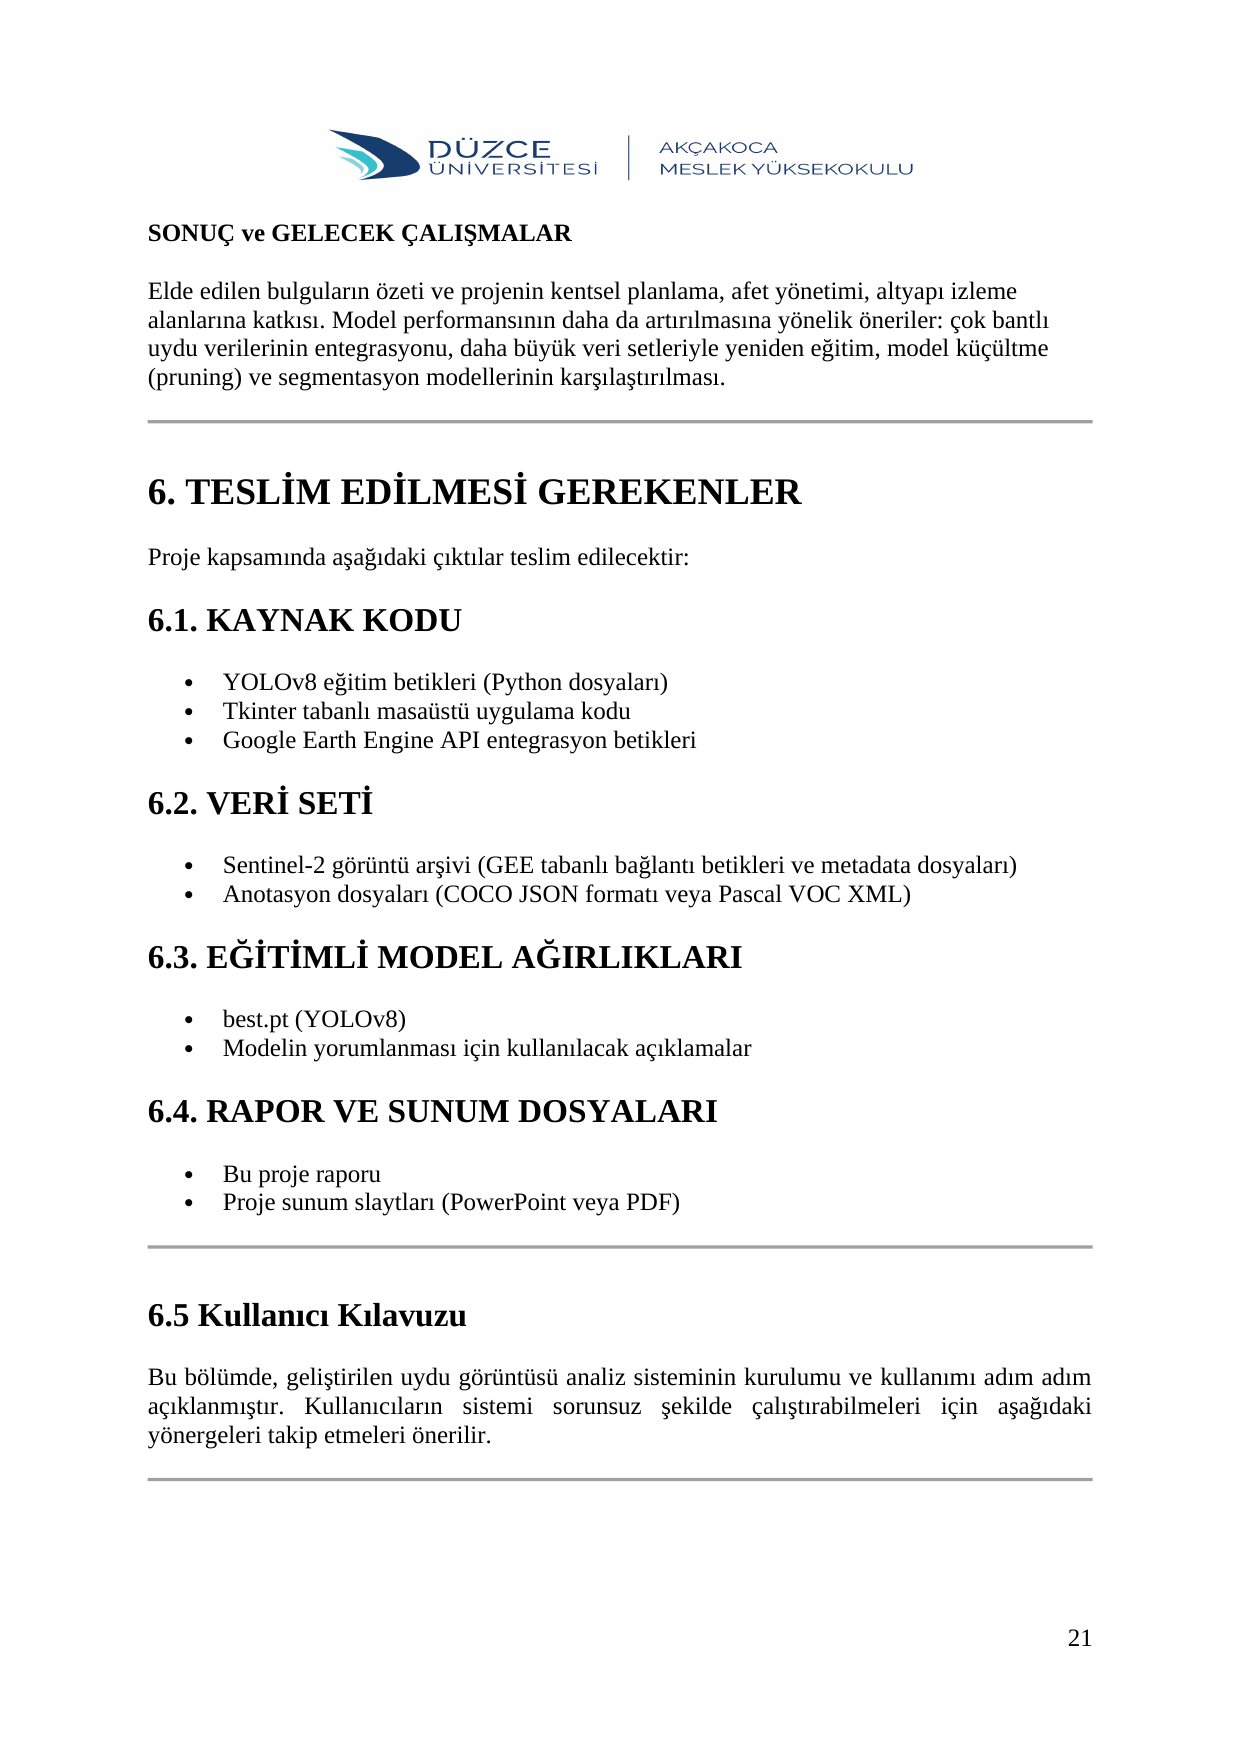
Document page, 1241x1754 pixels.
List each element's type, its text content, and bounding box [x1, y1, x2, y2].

subtitle 6.3. EĞİTİMLİ MODEL AĞIRLIKLARI [148, 937, 1093, 975]
text SONUÇ ve GELECEK ÇALIŞMALAR [148, 219, 1093, 247]
subtitle 6. TESLİM EDİLMESİ GEREKENLER [148, 470, 1093, 513]
subtitle 6.5 Kullanıcı Kılavuzu [148, 1295, 1093, 1333]
text Elde edilen bulguların özeti ve projenin kentsel planlama, afet yönetimi, altyapı izleme alanlarına katkısı. Model performansının daha da artırılmasına yönelik öneriler: çok bantlı uydu verilerinin entegrasyonu, daha büyük veri setleriyle yeniden eğitim, model küçültme (pruning) ve segmentasyon modellerinin karşılaştırılması. [148, 276, 1093, 391]
text Bu bölümde, geliştirilen uydu görüntüsü analiz sisteminin kurulumu ve kullanımı adım adım açıklanmıştır. Kullanıcıların sistemi sorunsuz şekilde çalıştırabilmeleri için aşağıdaki yönergeleri takip etmeleri önerilir. [148, 1362, 1093, 1449]
subtitle 6.1. KAYNAK KODU [148, 600, 1093, 638]
subtitle 6.4. RAPOR VE SUNUM DOSYALARI [148, 1091, 1093, 1129]
list Bu proje raporu [185, 1159, 1093, 1187]
list Sentinel-2 görüntü arşivi (GEE tabanlı bağlantı betikleri ve metadata dosyaları) [185, 850, 1093, 879]
list Google Earth Engine API entegrasyon betikleri [185, 725, 1093, 754]
list Anotasyon dosyaları (COCO JSON formatı veya Pascal VOC XML) [185, 879, 1093, 908]
list Tkinter tabanlı masaüstü uygulama kodu [185, 696, 1093, 725]
list Modelin yorumlanması için kullanılacak açıklamalar [185, 1033, 1093, 1062]
subtitle 6.2. VERİ SETİ [148, 783, 1093, 821]
picture [147, 73, 1096, 219]
list Proje sunum slaytları (PowerPoint veya PDF) [185, 1187, 1093, 1216]
list best.pt (YOLOv8) [185, 1004, 1093, 1033]
list YOLOv8 eğitim betikleri (Python dosyaları) [185, 667, 1093, 696]
text Proje kapsamında aşağıdaki çıktılar teslim edilecektir: [148, 542, 1093, 571]
